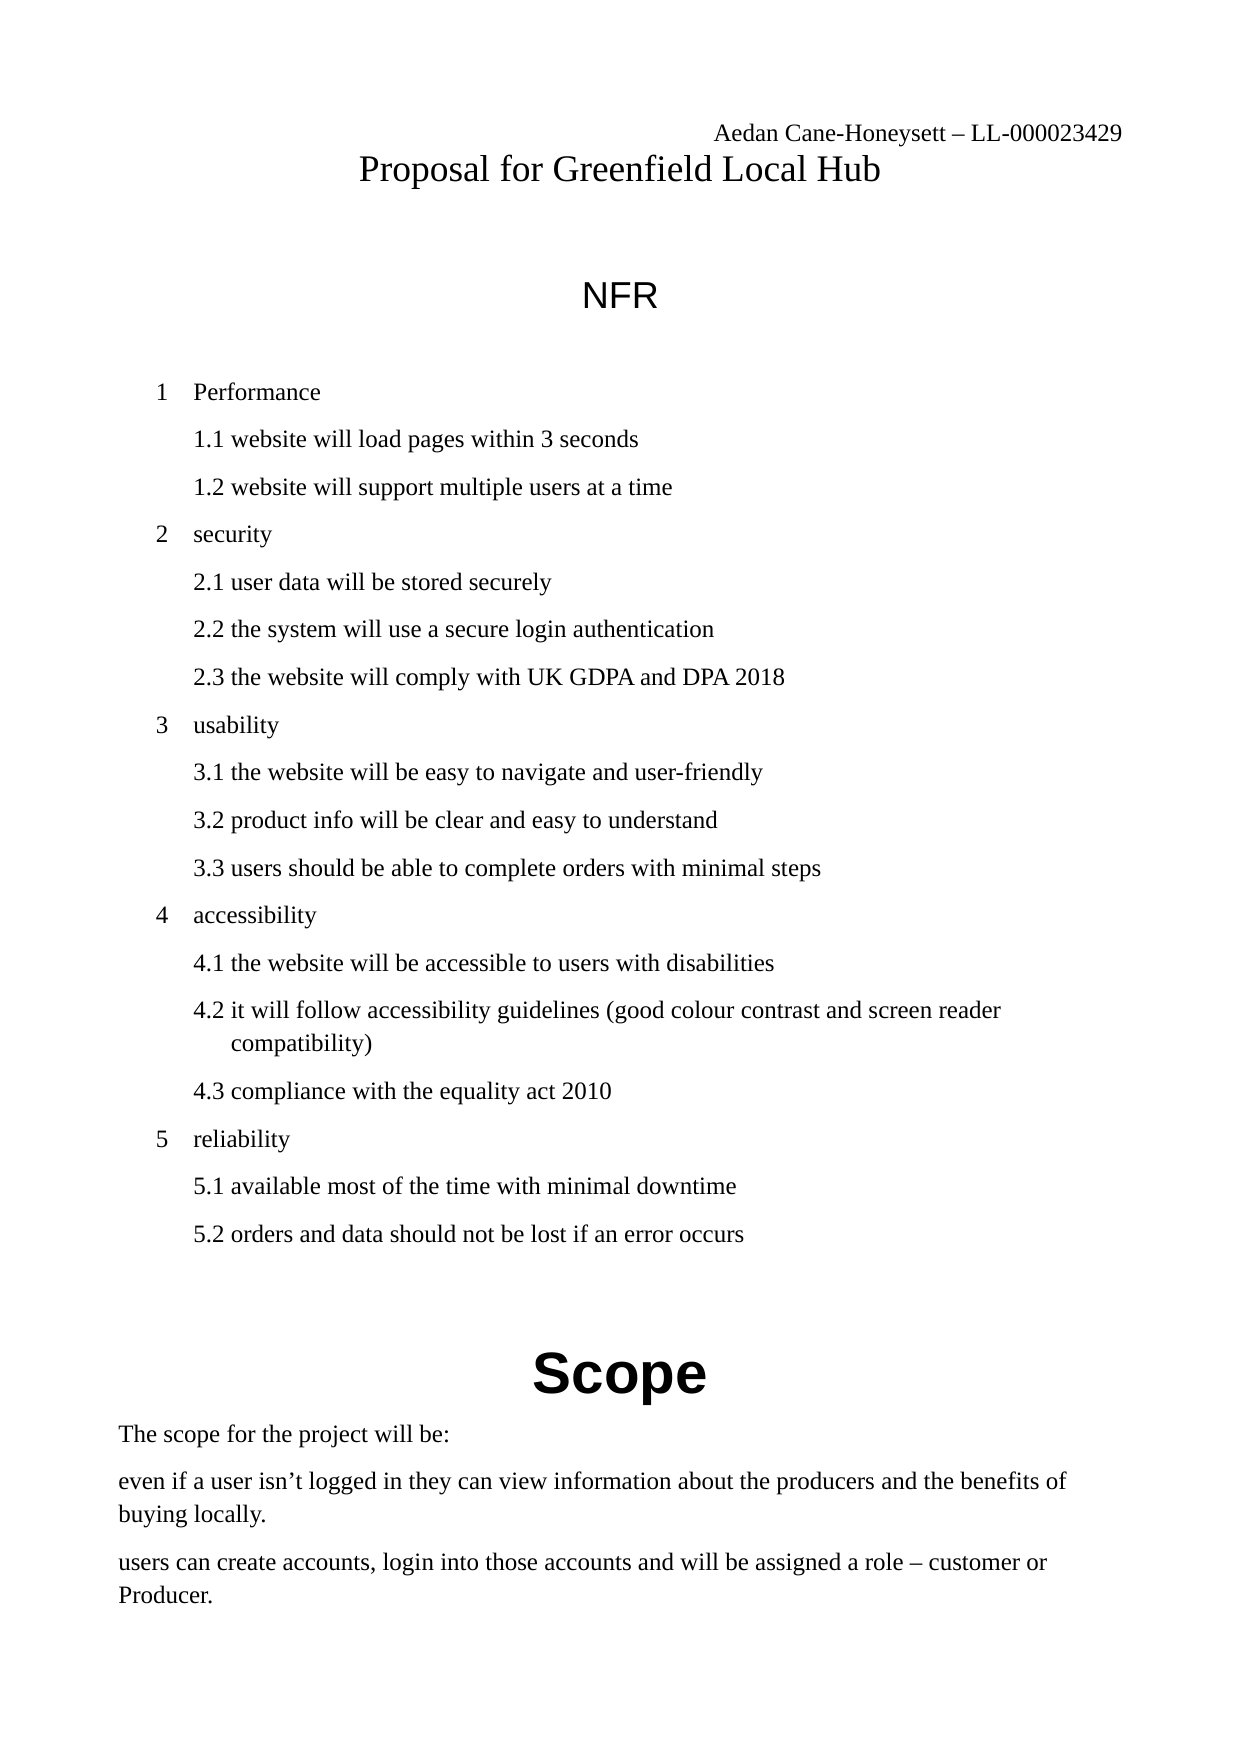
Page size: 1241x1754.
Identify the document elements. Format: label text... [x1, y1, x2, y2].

list website will load pages within 3 seconds [193, 424, 1122, 453]
subtitle NFR [118, 273, 1122, 316]
list available most of the time with minimal downtime [193, 1171, 1122, 1200]
text users can create accounts, login into those accounts and will be assigned a role – customer or Producer. [118, 1547, 1122, 1609]
list users should be able to complete orders with minimal steps [193, 853, 1122, 881]
list website will support multiple users at a time [193, 472, 1122, 501]
list the website will be easy to navigate and user-friendly [193, 757, 1122, 786]
list the system will use a secure login authentication [193, 614, 1122, 643]
list the website will comply with UK GDPA and DPA 2018 [193, 662, 1122, 691]
list security [156, 519, 1122, 548]
list accessibility [156, 900, 1122, 929]
list Performance [156, 377, 1122, 405]
list usability [156, 710, 1122, 738]
list user data will be stored securely [193, 567, 1122, 596]
list it will follow accessibility guidelines (good colour contrast and screen reader compatibility) [193, 995, 1122, 1057]
text The scope for the project will be: [118, 1419, 1122, 1447]
list the website will be accessible to users with disabilities [193, 948, 1122, 977]
title Scope [118, 1339, 1122, 1406]
list orders and data should not be lost if an error occurs [193, 1219, 1122, 1248]
list reliability [156, 1124, 1122, 1152]
list product info will be clear and easy to understand [193, 805, 1122, 834]
text even if a user isn’t logged in they can view information about the producers and the benefits of buying locally. [118, 1466, 1122, 1528]
list compliance with the equality act 2010 [193, 1076, 1122, 1105]
